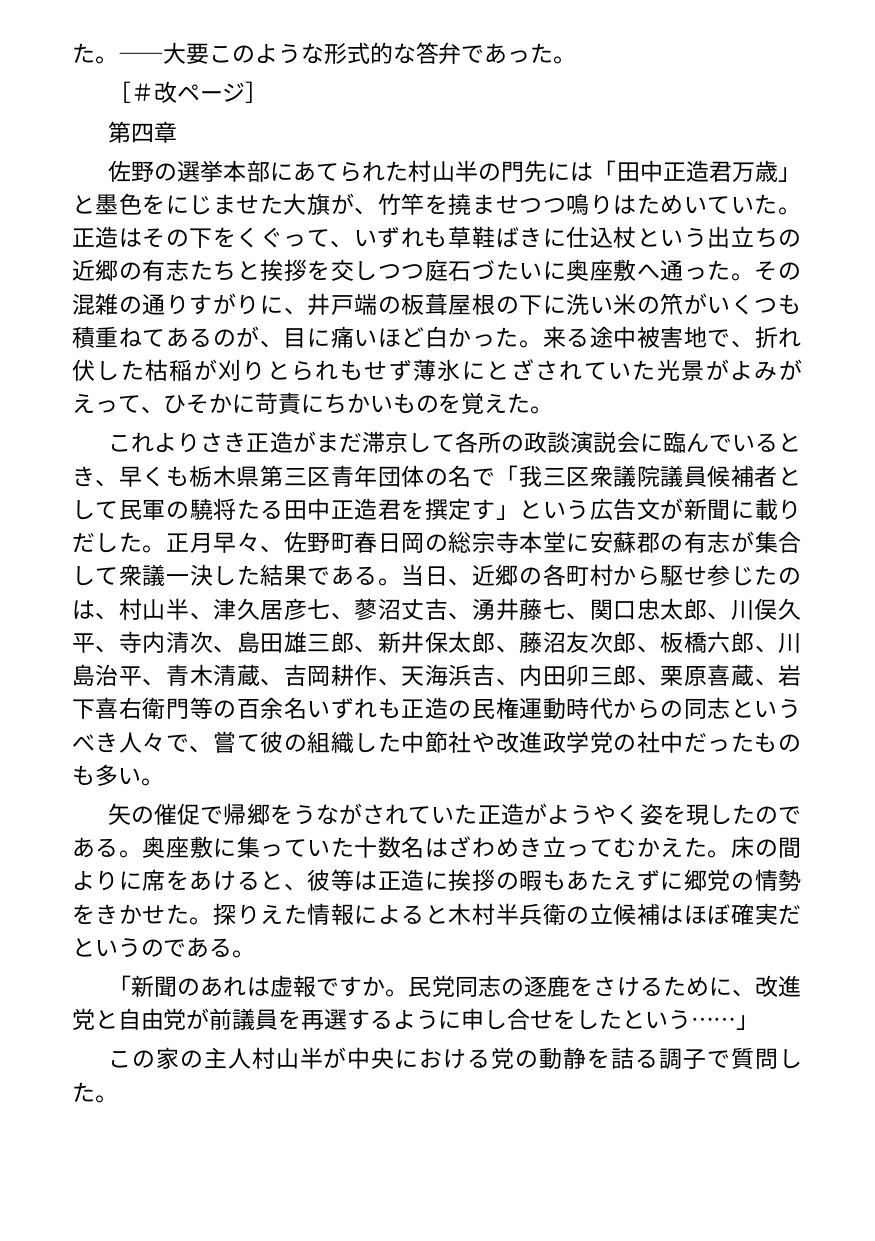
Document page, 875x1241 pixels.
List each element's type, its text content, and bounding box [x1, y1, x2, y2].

text 「新聞のあれは虚報ですか。民党同志の逐鹿をさけるために、改進党と自由党が前議員を再選するように申し合せをしたという……」 [72, 969, 802, 1035]
text 佐野の選挙本部にあてられた村山半の門先には「田中正造君万歳」と墨色をにじませた大旗が、竹竿を撓ませつつ鳴りはためいていた。正造はその下をくぐって、いずれも草鞋ばきに仕込杖という出立ちの近郷の有志たちと挨拶を交しつつ庭石づたいに奥座敷へ通った。その混雑の通りすがりに、井戸端の板葺屋根の下に洗い米の笊がいくつも積重ねてあるのが、目に痛いほど白かった。来る途中被害地で、折れ伏した枯稲が刈りとられもせず薄氷にとざされていた光景がよみがえって、ひそかに苛責にちかいものを覚えた。 [72, 153, 802, 419]
text ［＃改ページ］ [72, 75, 802, 108]
text これよりさき正造がまだ滞京して各所の政談演説会に臨んでいるとき、早くも栃木県第三区青年団体の名で「我三区衆議院議員候補者として民軍の驍将たる田中正造君を撰定す」という広告文が新聞に載りだした。正月早々、佐野町春日岡の総宗寺本堂に安蘇郡の有志が集合して衆議一決した結果である。当日、近郷の各町村から駆せ参じたのは、村山半、津久居彦七、蓼沼丈吉、湧井藤七、関口忠太郎、川俣久平、寺内清次、島田雄三郎、新井保太郎、藤沼友次郎、板橋六郎、川島治平、青木清蔵、吉岡耕作、天海浜吉、内田卯三郎、栗原喜蔵、岩下喜右衛門等の百余名いずれも正造の民権運動時代からの同志というべき人々で、嘗て彼の組織した中節社や改進政学党の社中だったものも多い。 [72, 425, 802, 791]
text 第四章 [72, 114, 802, 148]
text この家の主人村山半が中央における党の動静を詰る調子で質問した。 [72, 1041, 802, 1108]
text 矢の催促で帰郷をうながされていた正造がようやく姿を現したのである。奥座敷に集っていた十数名はざわめき立ってむかえた。床の間よりに席をあけると、彼等は正造に挨拶の暇もあたえずに郷党の情勢をきかせた。探りえた情報によると木村半兵衛の立候補はほぼ確実だというのである。 [72, 797, 802, 963]
text た。――大要このような形式的な答弁であった。 [72, 36, 802, 69]
